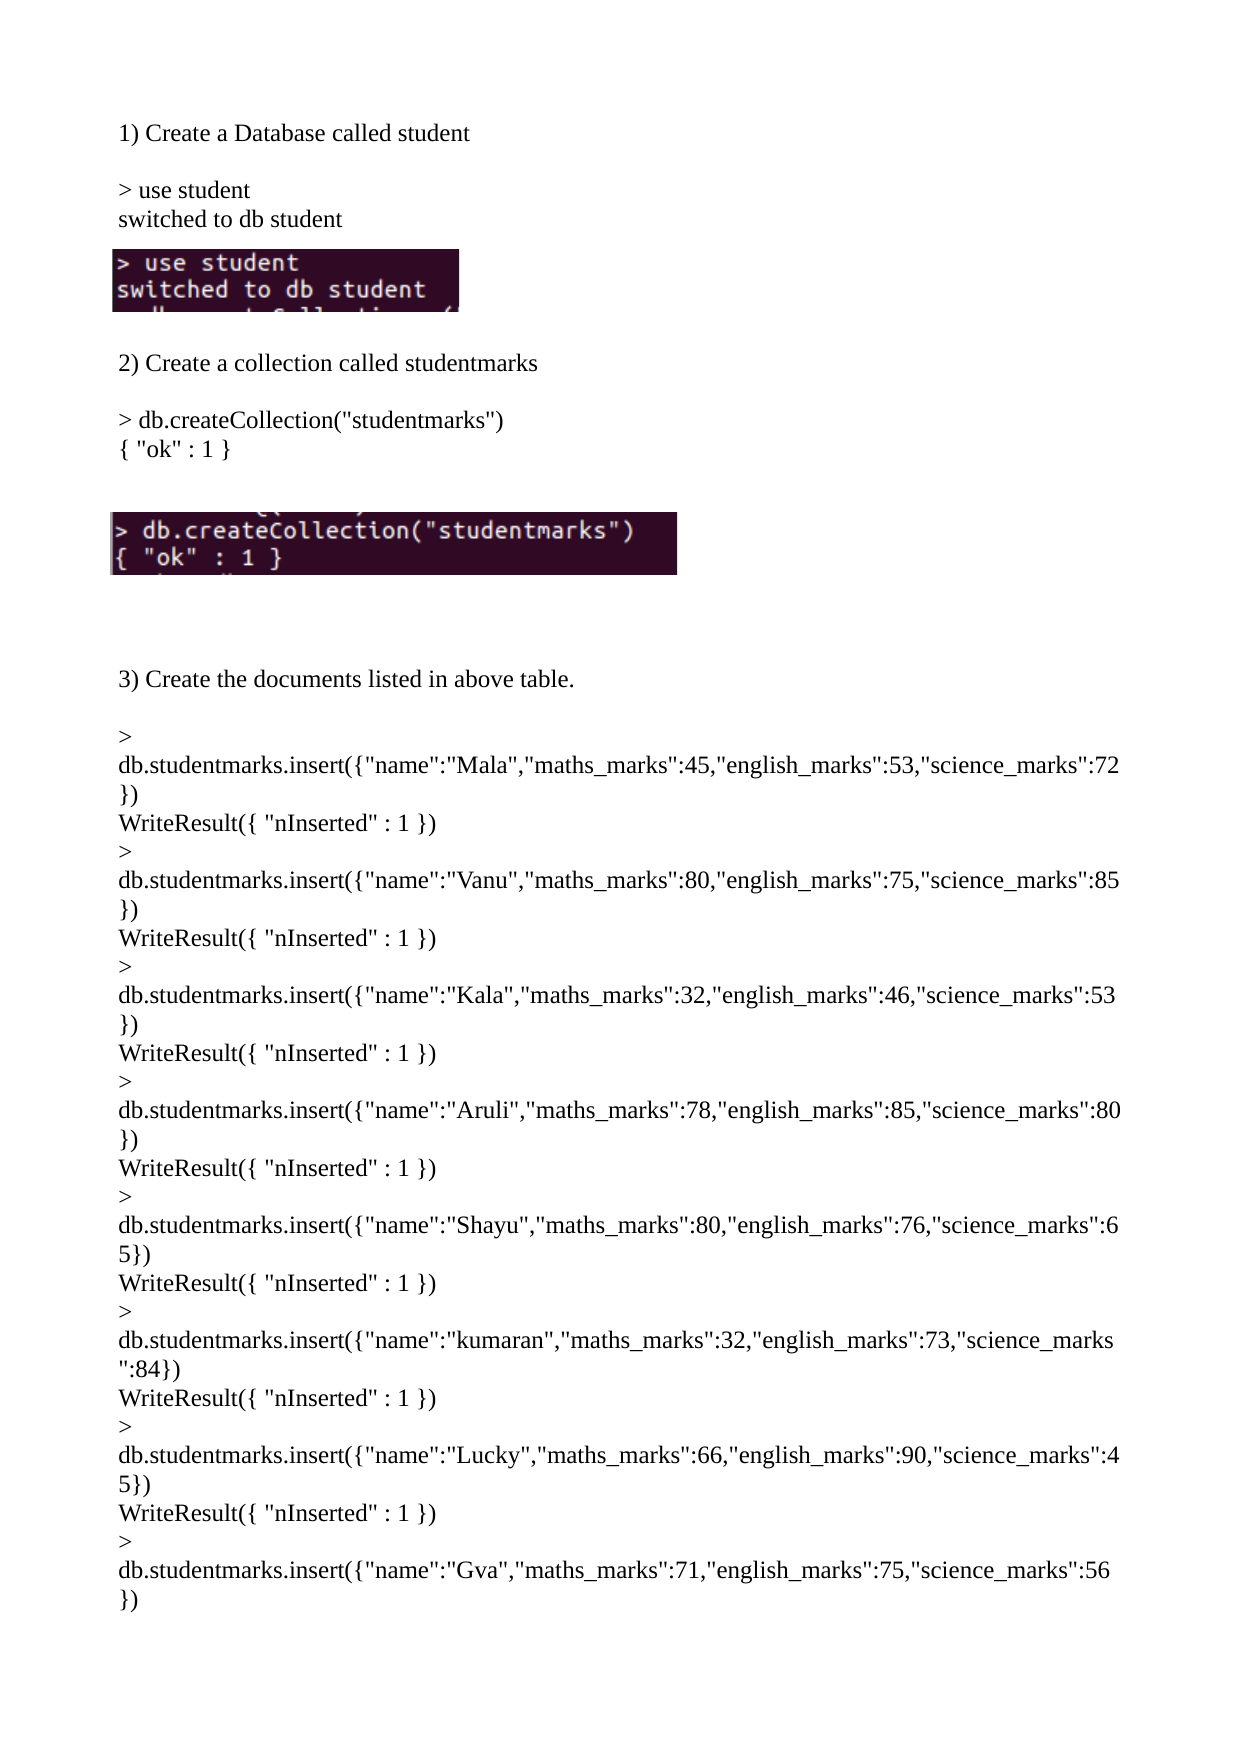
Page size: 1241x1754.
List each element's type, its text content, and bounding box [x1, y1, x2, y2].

text WriteResult({ "nInserted" : 1 }) [118, 1383, 1122, 1412]
text > db.studentmarks.insert({"name":"Shayu","maths_marks":80,"english_marks":76,"science_marks":65}) [118, 1182, 1122, 1268]
text > db.studentmarks.insert({"name":"Aruli","maths_marks":78,"english_marks":85,"science_marks":80}) [118, 1067, 1122, 1153]
text WriteResult({ "nInserted" : 1 }) [118, 808, 1122, 837]
picture [112, 249, 460, 312]
text 3) Create the documents listed in above table. [118, 664, 1122, 693]
text > db.createCollection("studentmarks") [118, 406, 1122, 434]
text > db.studentmarks.insert({"name":"Mala","maths_marks":45,"english_marks":53,"science_marks":72}) [118, 722, 1122, 808]
picture [110, 512, 678, 575]
text WriteResult({ "nInserted" : 1 }) [118, 923, 1122, 952]
text > db.studentmarks.insert({"name":"Kala","maths_marks":32,"english_marks":46,"science_marks":53}) [118, 952, 1122, 1038]
text > db.studentmarks.insert({"name":"Lucky","maths_marks":66,"english_marks":90,"science_marks":45}) [118, 1412, 1122, 1498]
text > db.studentmarks.insert({"name":"kumaran","maths_marks":32,"english_marks":73,"science_marks":84}) [118, 1297, 1122, 1383]
text 2) Create a collection called ​studentmarks [118, 348, 1122, 377]
text > db.studentmarks.insert({"name":"Vanu","maths_marks":80,"english_marks":75,"science_marks":85}) [118, 837, 1122, 923]
text WriteResult({ "nInserted" : 1 }) [118, 1268, 1122, 1297]
text switched to db student [118, 204, 1122, 233]
text 1) Create a Database called student [118, 118, 1122, 147]
text > db.studentmarks.insert({"name":"Gva","maths_marks":71,"english_marks":75,"science_marks":56}) [118, 1527, 1122, 1613]
text > use student [118, 176, 1122, 204]
text WriteResult({ "nInserted" : 1 }) [118, 1153, 1122, 1182]
text WriteResult({ "nInserted" : 1 }) [118, 1038, 1122, 1067]
text WriteResult({ "nInserted" : 1 }) [118, 1498, 1122, 1527]
text { "ok" : 1 } [118, 434, 1122, 463]
